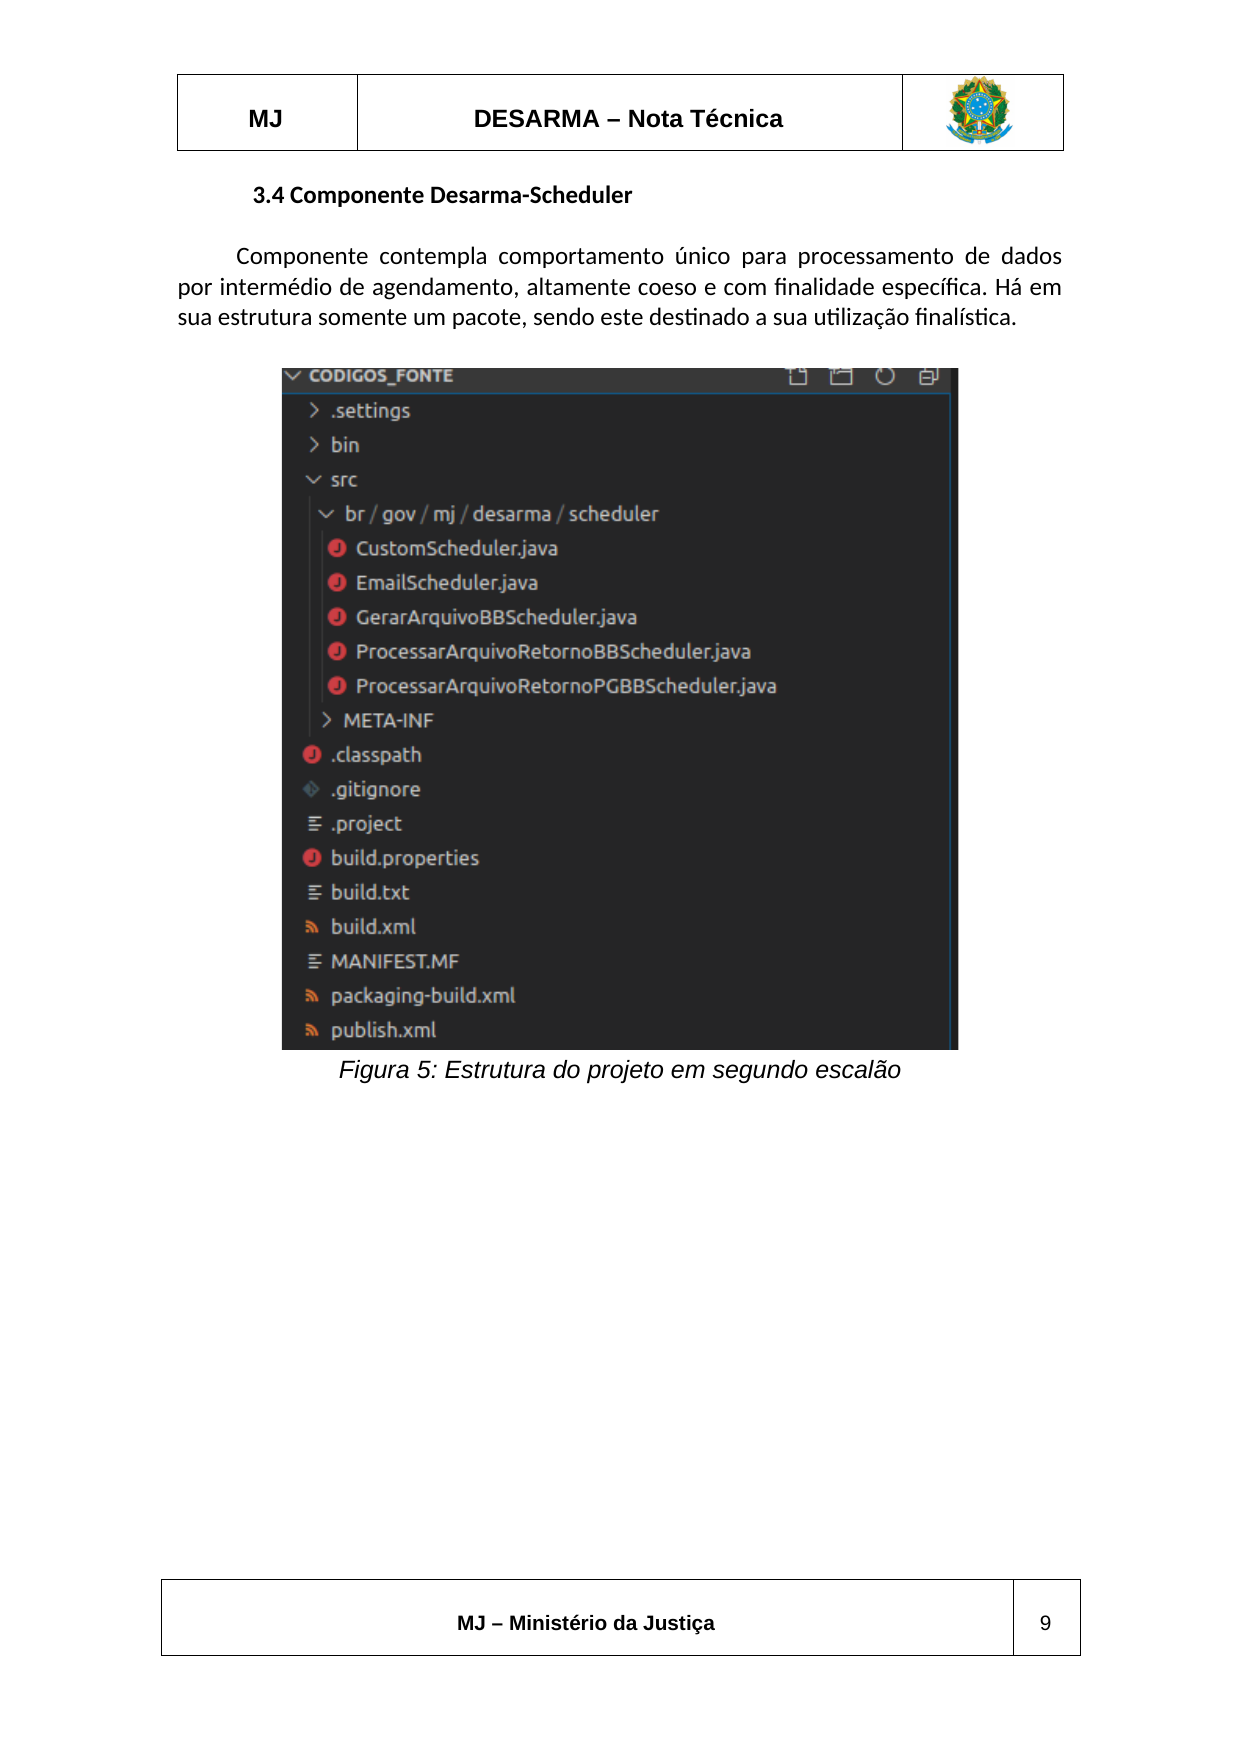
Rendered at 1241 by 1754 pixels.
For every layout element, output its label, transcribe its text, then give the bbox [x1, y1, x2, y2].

subtitle 3.4 Componente Desarma-Scheduler [633, 179, 1063, 210]
picture [281, 368, 959, 1050]
text Figura 5: Estrutura do projeto em segundo escalão [282, 1050, 958, 1084]
subtitle 3.4 Componente Desarma-Scheduler [177, 179, 252, 210]
picture [944, 75, 1020, 149]
